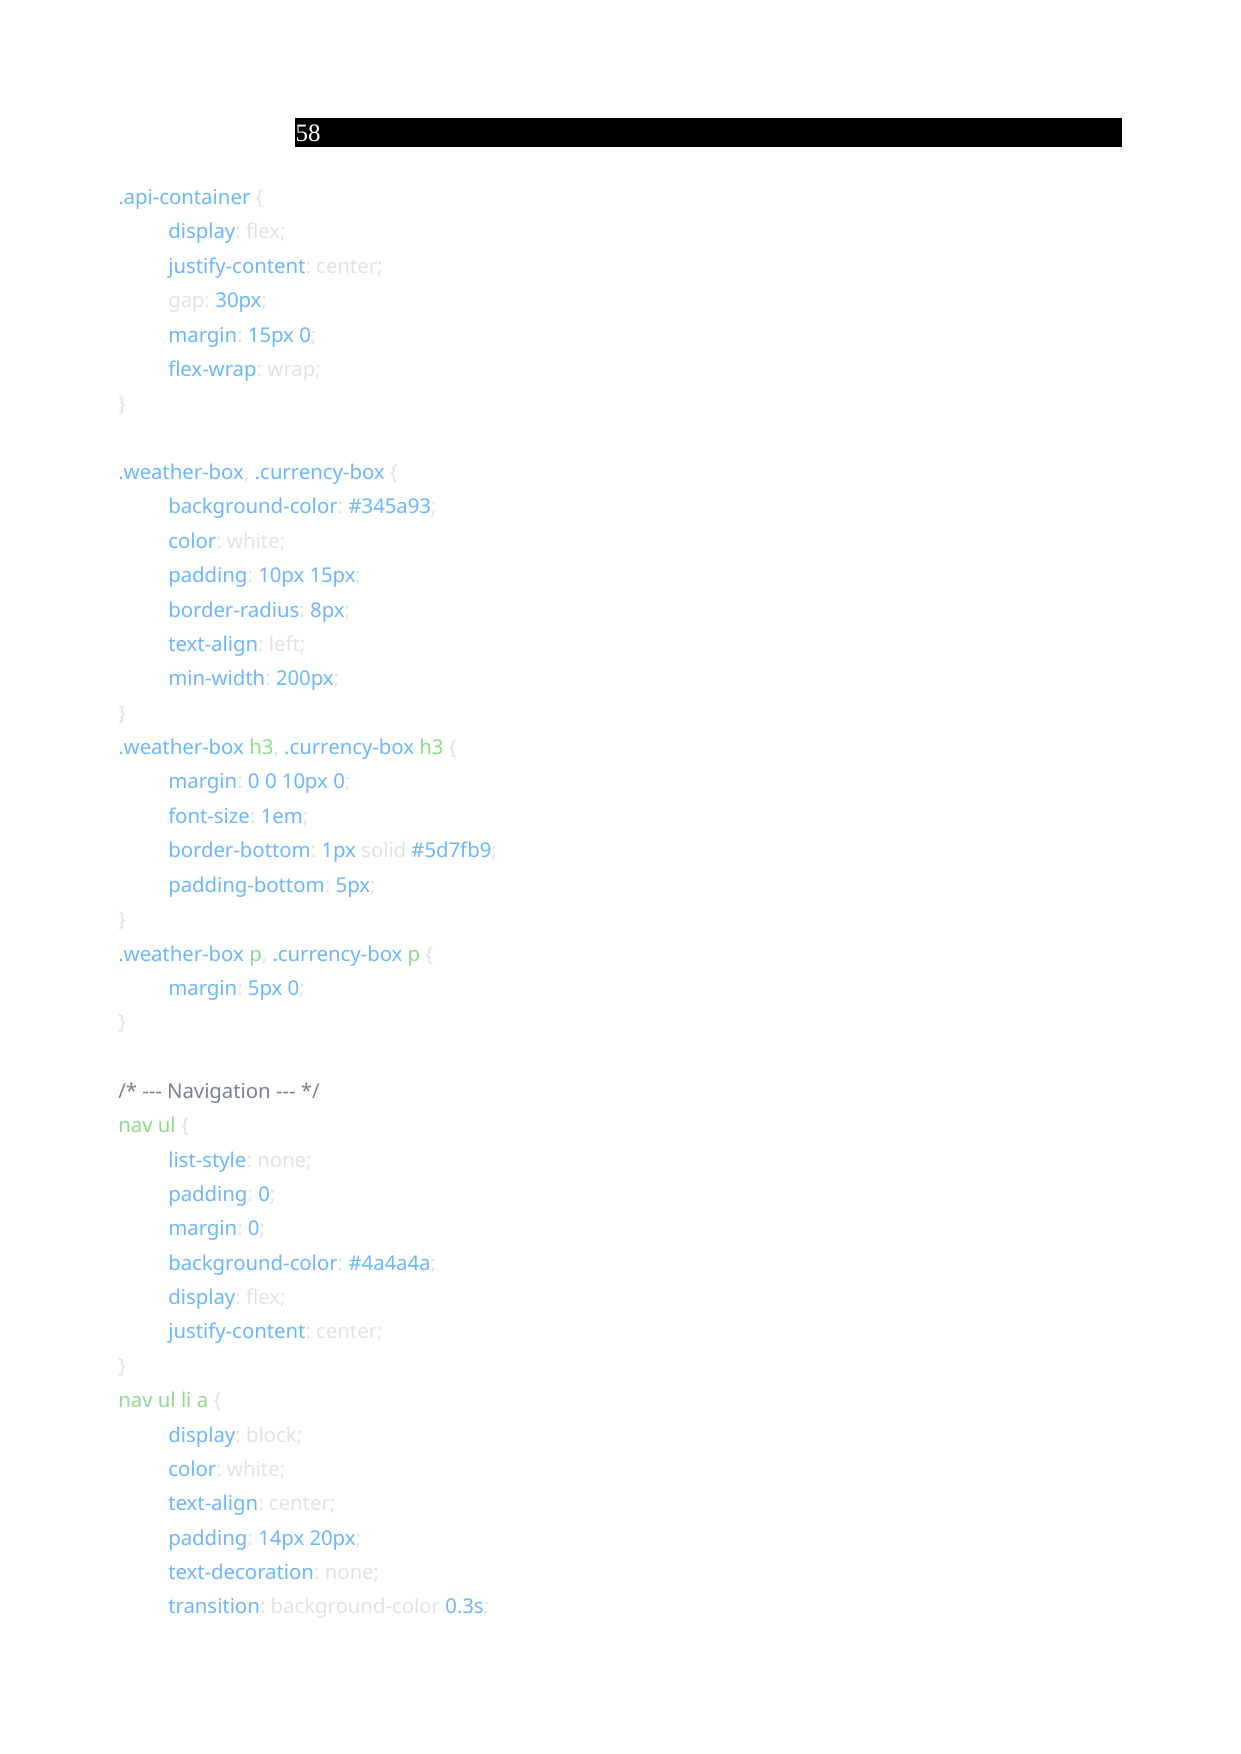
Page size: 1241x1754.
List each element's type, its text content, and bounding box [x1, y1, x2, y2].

text nav ul { [118, 1104, 1122, 1139]
text } [118, 898, 1122, 933]
text text-align: left; [118, 623, 1122, 658]
text font-size: 1em; [118, 795, 1122, 829]
text } [118, 1001, 1122, 1036]
text gap: 30px; [118, 279, 1122, 314]
text padding: 14px 20px; [118, 1517, 1122, 1551]
text color: white; [118, 1448, 1122, 1483]
text margin: 5px 0; [118, 967, 1122, 1001]
text list-style: none; [118, 1139, 1122, 1173]
text border-bottom: 1px solid #5d7fb9; [118, 829, 1122, 864]
text color: white; [118, 520, 1122, 554]
text margin: 0 0 10px 0; [118, 761, 1122, 795]
text margin: 0; [118, 1208, 1122, 1242]
text } [118, 692, 1122, 726]
text padding: 0; [118, 1173, 1122, 1208]
text transition: background-color 0.3s; [118, 1586, 1122, 1620]
text padding: 10px 15px; [118, 554, 1122, 589]
text justify-content: center; [118, 245, 1122, 279]
text .weather-box h3, .currency-box h3 { [118, 726, 1122, 761]
text .weather-box, .currency-box { [118, 451, 1122, 486]
text text-align: center; [118, 1483, 1122, 1517]
text padding-bottom: 5px; [118, 864, 1122, 898]
text justify-content: center; [118, 1311, 1122, 1345]
text /* --- Navigation --- */ [118, 1070, 1122, 1104]
text margin: 15px 0; [118, 314, 1122, 348]
text border-radius: 8px; [118, 589, 1122, 623]
text display: flex; [118, 211, 1122, 245]
text .weather-box p, .currency-box p { [118, 933, 1122, 967]
text nav ul li a { [118, 1379, 1122, 1414]
text display: flex; [118, 1276, 1122, 1311]
text min-width: 200px; [118, 658, 1122, 692]
text text-decoration: none; [118, 1551, 1122, 1586]
text background-color: #4a4a4a; [118, 1242, 1122, 1276]
text } [118, 1345, 1122, 1379]
text flex-wrap: wrap; [118, 348, 1122, 383]
text display: block; [118, 1414, 1122, 1448]
text } [118, 383, 1122, 417]
text background-color: #345a93; [118, 486, 1122, 520]
text .api-container { [118, 176, 1122, 211]
